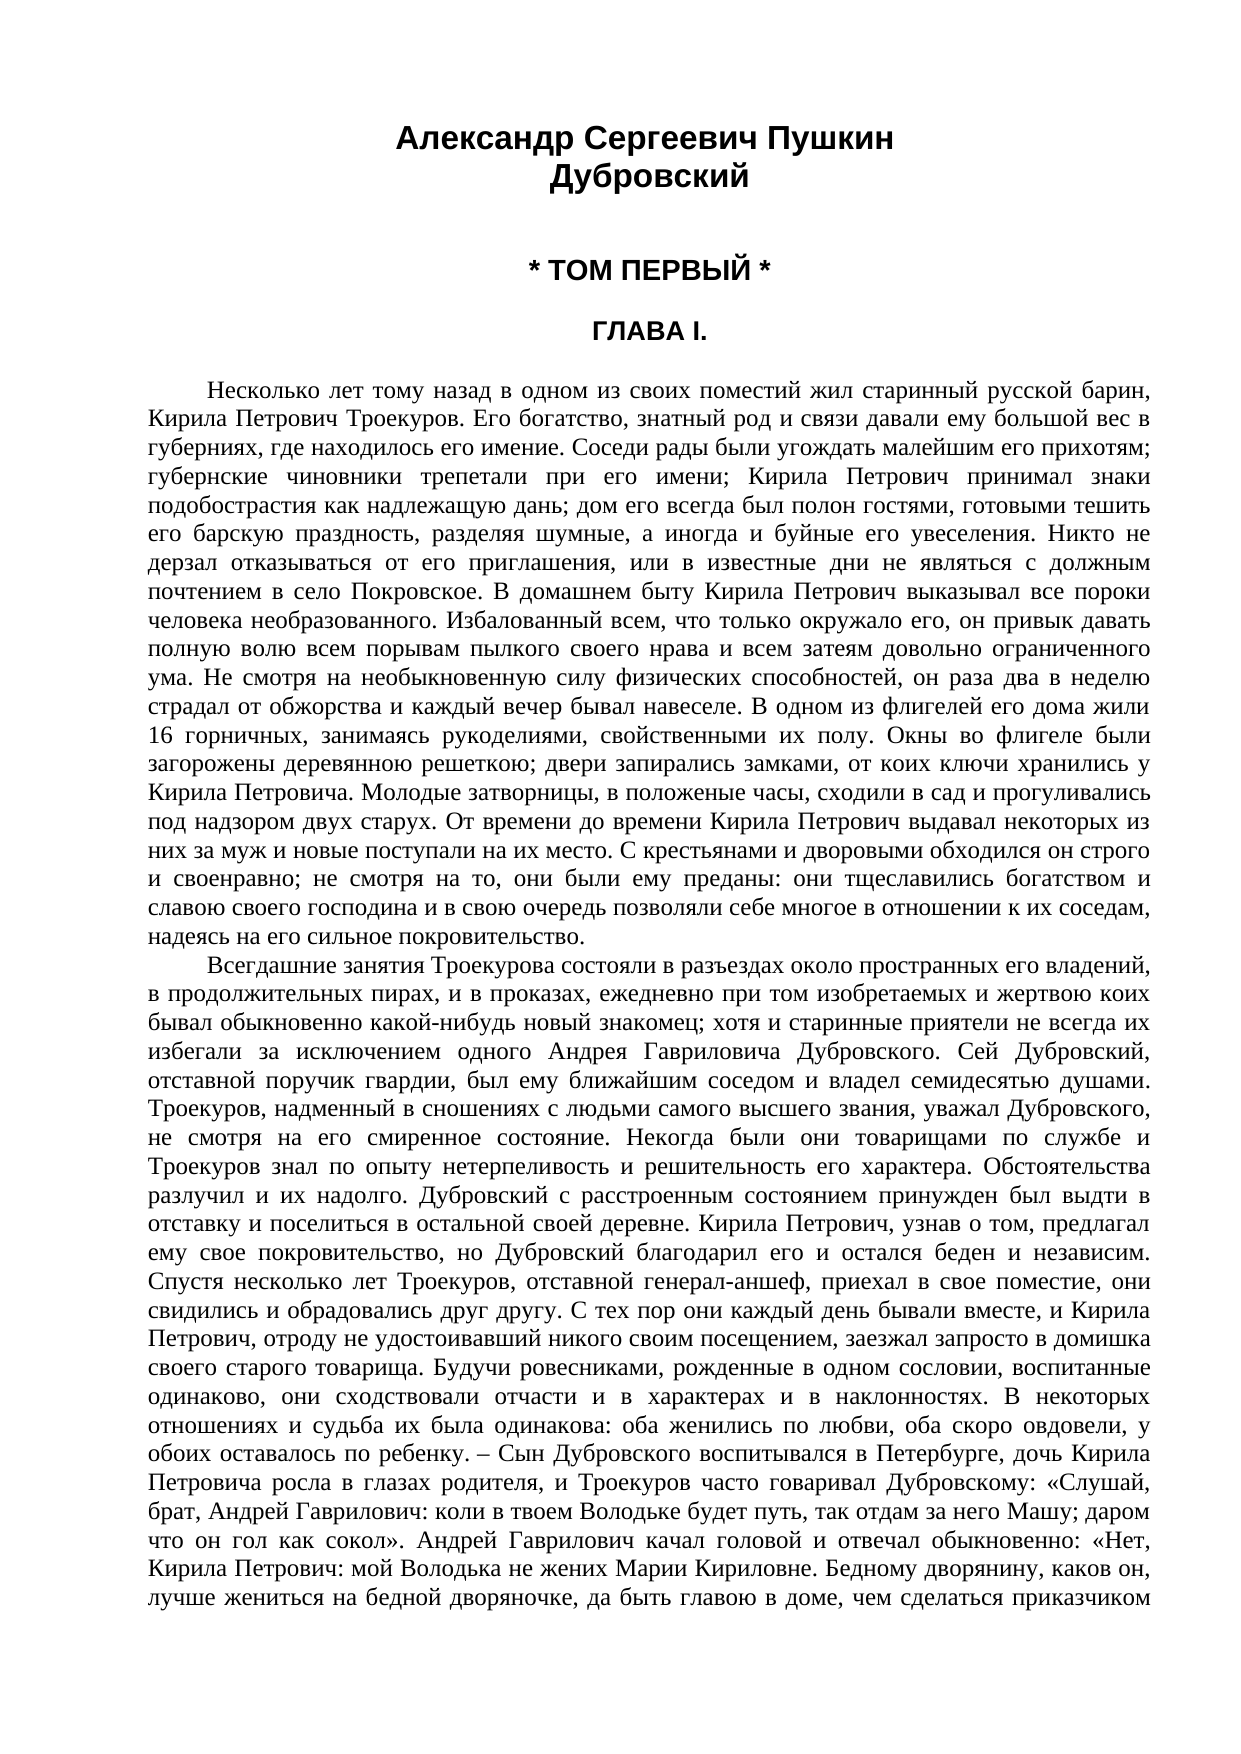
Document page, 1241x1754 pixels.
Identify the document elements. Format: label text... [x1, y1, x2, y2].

subtitle Александр Сергеевич Пушкин [148, 118, 1152, 157]
subtitle Дубровский [148, 157, 1152, 195]
text Несколько лет тому назад в одном из своих поместий жил старинный русской барин, Кирила Петрович Троекуров. Его богатство, знатный род и связи давали ему большой вес в губерниях, где находилось его имение. Соседи рады были угождать малейшим его прихотям; губернские чиновники трепетали при его имени; Кирила Петрович принимал знаки подобострастия как надлежащую дань; дом его всегда был полон гостями, готовыми тешить его барскую праздность, разделяя шумные, а иногда и буйные его увеселения. Никто не дерзал отказываться от его приглашения, или в известные дни не являться с должным почтением в село Покровское. В домашнем быту Кирила Петрович выказывал все пороки человека необразованного. Избалованный всем, что только окружало его, он привык давать полную волю всем порывам пылкого своего нрава и всем затеям довольно ограниченного ума. Не смотря на необыкновенную силу физических способностей, он раза два в неделю страдал от обжорства и каждый вечер бывал навеселе. В одном из флигелей его дома жили 16 горничных, занимаясь рукоделиями, свойственными их полу. Окны во флигеле были загорожены деревянною решеткою; двери запирались замками, от коих ключи хранились у Кирила Петровича. Молодые затворницы, в положеные часы, сходили в сад и прогуливались под надзором двух старух. От времени до времени Кирила Петрович выдавал некоторых из них за муж и новые поступали на их место. С крестьянами и дворовыми обходился он строго и своенравно; не смотря на то, они были ему преданы: они тщеславились богатством и славою своего господина и в свою очередь позволяли себе многое в отношении к их соседам, надеясь на его сильное покровительство. [148, 375, 1152, 950]
text Всегдашние занятия Троекурова состояли в разъездах около пространных его владений, в продолжительных пирах, и в проказах, ежедневно при том изобретаемых и жертвою коих бывал обыкновенно какой-нибудь новый знакомец; хотя и старинные приятели не всегда их избегали за исключением одного Андрея Гавриловича Дубровского. Сей Дубровский, отставной поручик гвардии, был ему ближайшим соседом и владел семидесятью душами. Троекуров, надменный в сношениях с людьми самого высшего звания, уважал Дубровского, не смотря на его смиренное состояние. Некогда были они товарищами по службе и Троекуров знал по опыту нетерпеливость и решительность его характера. Обстоятельства разлучил и их надолго. Дубровский с расстроенным состоянием принужден был выдти в отставку и поселиться в остальной своей деревне. Кирила Петрович, узнав о том, предлагал ему свое покровительство, но Дубровский благодарил его и остался беден и независим. Спустя несколько лет Троекуров, отставной генерал-аншеф, приехал в свое поместие, они свидились и обрадовались друг другу. С тех пор они каждый день бывали вместе, и Кирила Петрович, отроду не удостоивавший никого своим посещением, заезжал запросто в домишка своего старого товарища. Будучи ровесниками, рожденные в одном сословии, воспитанные одинаково, они сходствовали отчасти и в характерах и в наклонностях. В некоторых отношениях и судьба их была одинакова: оба женились по любви, оба скоро овдовели, у обоих оставалось по ребенку. – Сын Дубровского воспитывался в Петербурге, дочь Кирила Петровича росла в глазах родителя, и Троекуров часто говаривал Дубровскому: «Слушай, брат, Андрей Гаврилович: коли в твоем Володьке будет путь, так отдам за него Машу; даром что он гол как сокол». Андрей Гаврилович качал головой и отвечал обыкновенно: «Нет, Кирила Петрович: мой Володька не жених Марии Кириловне. Бедному дворянину, каков он, лучше жениться на бедной дворяночке, да быть главою в доме, чем сделаться приказчиком [148, 950, 1152, 1611]
subtitle * ТОМ ПЕРВЫЙ * [148, 252, 1152, 286]
subtitle ГЛАВА I. [148, 315, 1152, 346]
